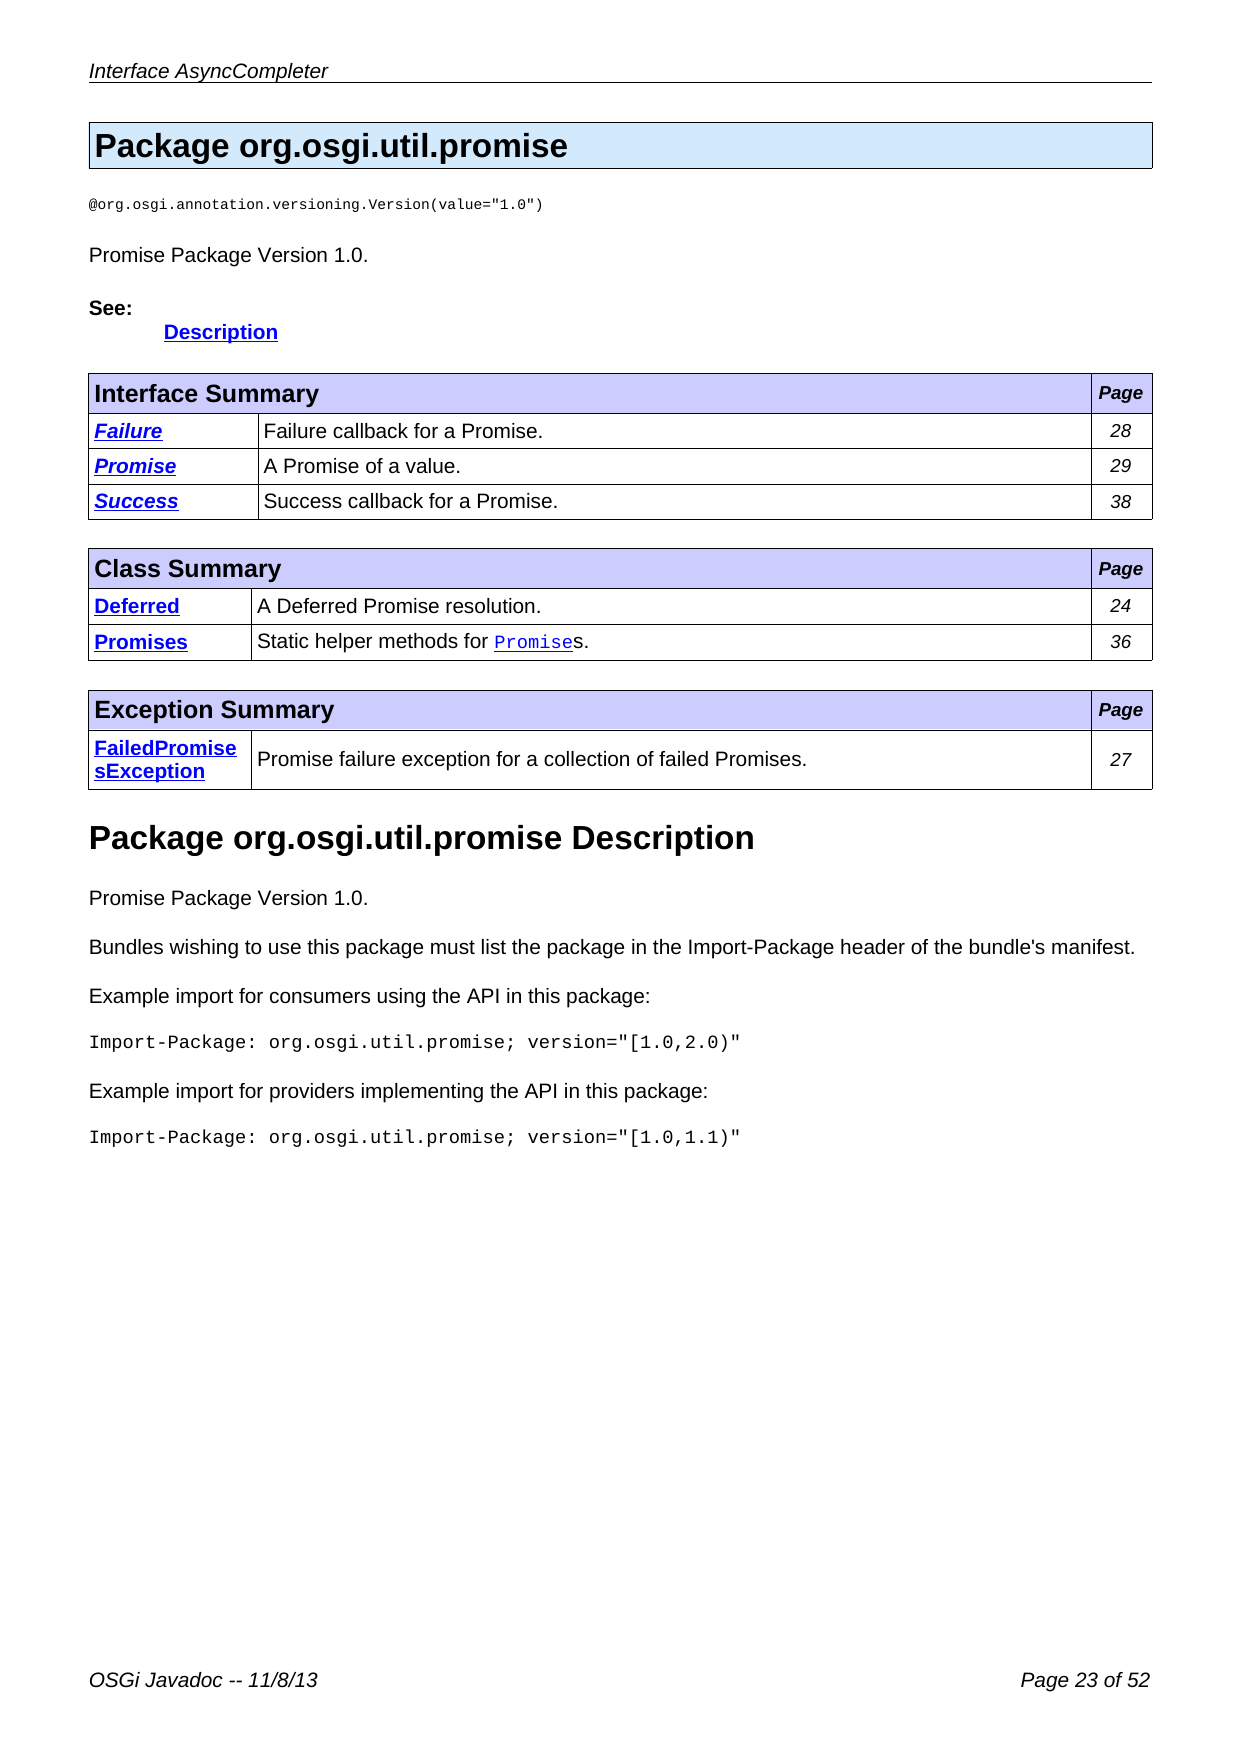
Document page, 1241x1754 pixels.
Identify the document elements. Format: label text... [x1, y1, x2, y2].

text Example import for consumers using the API in this package: [88, 984, 1152, 1008]
text Package org.osgi.util.promise Description [88, 818, 1152, 857]
text Bundles wishing to use this package must list the package in the Import-Package header of the bundle's manifest. [88, 935, 1152, 959]
table_header Class Summary [89, 549, 1091, 588]
table_header Interface Summary [89, 374, 1091, 413]
table_header Page [1092, 549, 1152, 588]
table_cell Promise failure exception for a collection of failed Promises. [252, 731, 1091, 789]
table_cell Promise [89, 449, 258, 484]
table_cell 35 [1092, 625, 1152, 660]
table_cell Failure [89, 414, 258, 448]
table_header Page [1092, 374, 1152, 413]
table_cell A Deferred Promise resolution. [252, 589, 1091, 624]
table_cell A Promise of a value. [259, 449, 1091, 484]
table_cell Deferred [89, 589, 251, 624]
subtitle Package org.osgi.util.promise [90, 123, 1152, 168]
text @org.osgi.annotation.versioning.Version(value="1.0") [88, 197, 1152, 213]
table_cell 28 [1092, 449, 1152, 484]
table_cell Success callback for a Promise. [259, 485, 1091, 519]
table_cell Static helper methods for Promises. [252, 625, 1091, 660]
table_header Exception Summary [89, 691, 1091, 729]
text See: [88, 296, 1152, 320]
table_cell 27 [1092, 414, 1152, 448]
table_cell 39 [1092, 485, 1152, 519]
text Description [163, 320, 1152, 344]
table_cell Success [89, 485, 258, 519]
table_header Page [1092, 691, 1152, 729]
table_cell Failure callback for a Promise. [259, 414, 1091, 448]
table_cell 26 [1092, 731, 1152, 789]
text Promise Package Version 1.0. [88, 886, 1152, 910]
text Import-Package: org.osgi.util.promise; version="[1.0,2.0)" [88, 1033, 1152, 1054]
text Promise Package Version 1.0. [88, 243, 1152, 267]
table_cell Promises [89, 625, 251, 660]
text Import-Package: org.osgi.util.promise; version="[1.0,1.1)" [88, 1128, 1152, 1149]
table_cell 23 [1092, 589, 1152, 624]
text Example import for providers implementing the API in this package: [88, 1079, 1152, 1103]
table_cell FailedPromisesException [89, 731, 251, 789]
